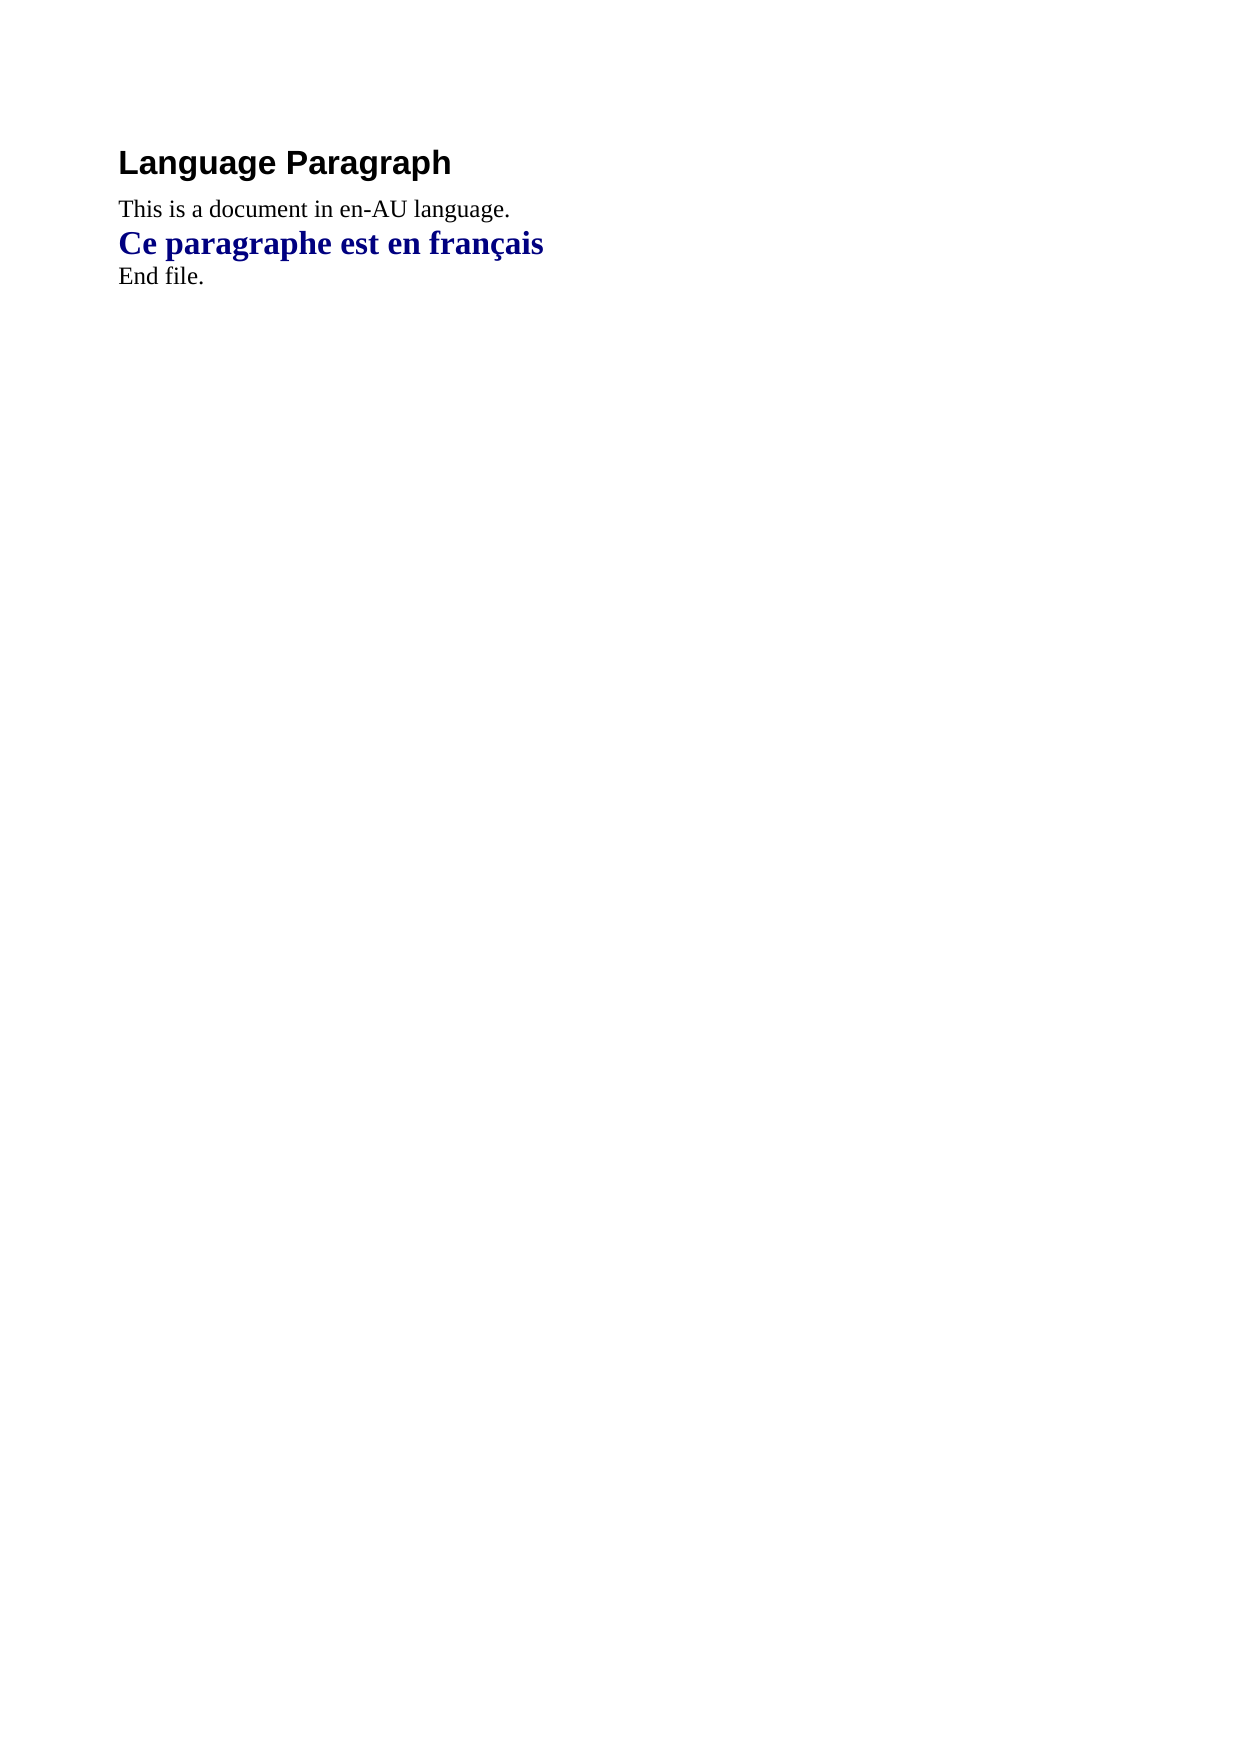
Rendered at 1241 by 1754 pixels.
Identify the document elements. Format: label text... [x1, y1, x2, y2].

text End file. [118, 261, 1122, 290]
text This is a document in en-AU language. [118, 194, 1122, 223]
text Ce paragraphe est en français [118, 223, 1122, 261]
subtitle Language Paragraph [118, 143, 1122, 182]
